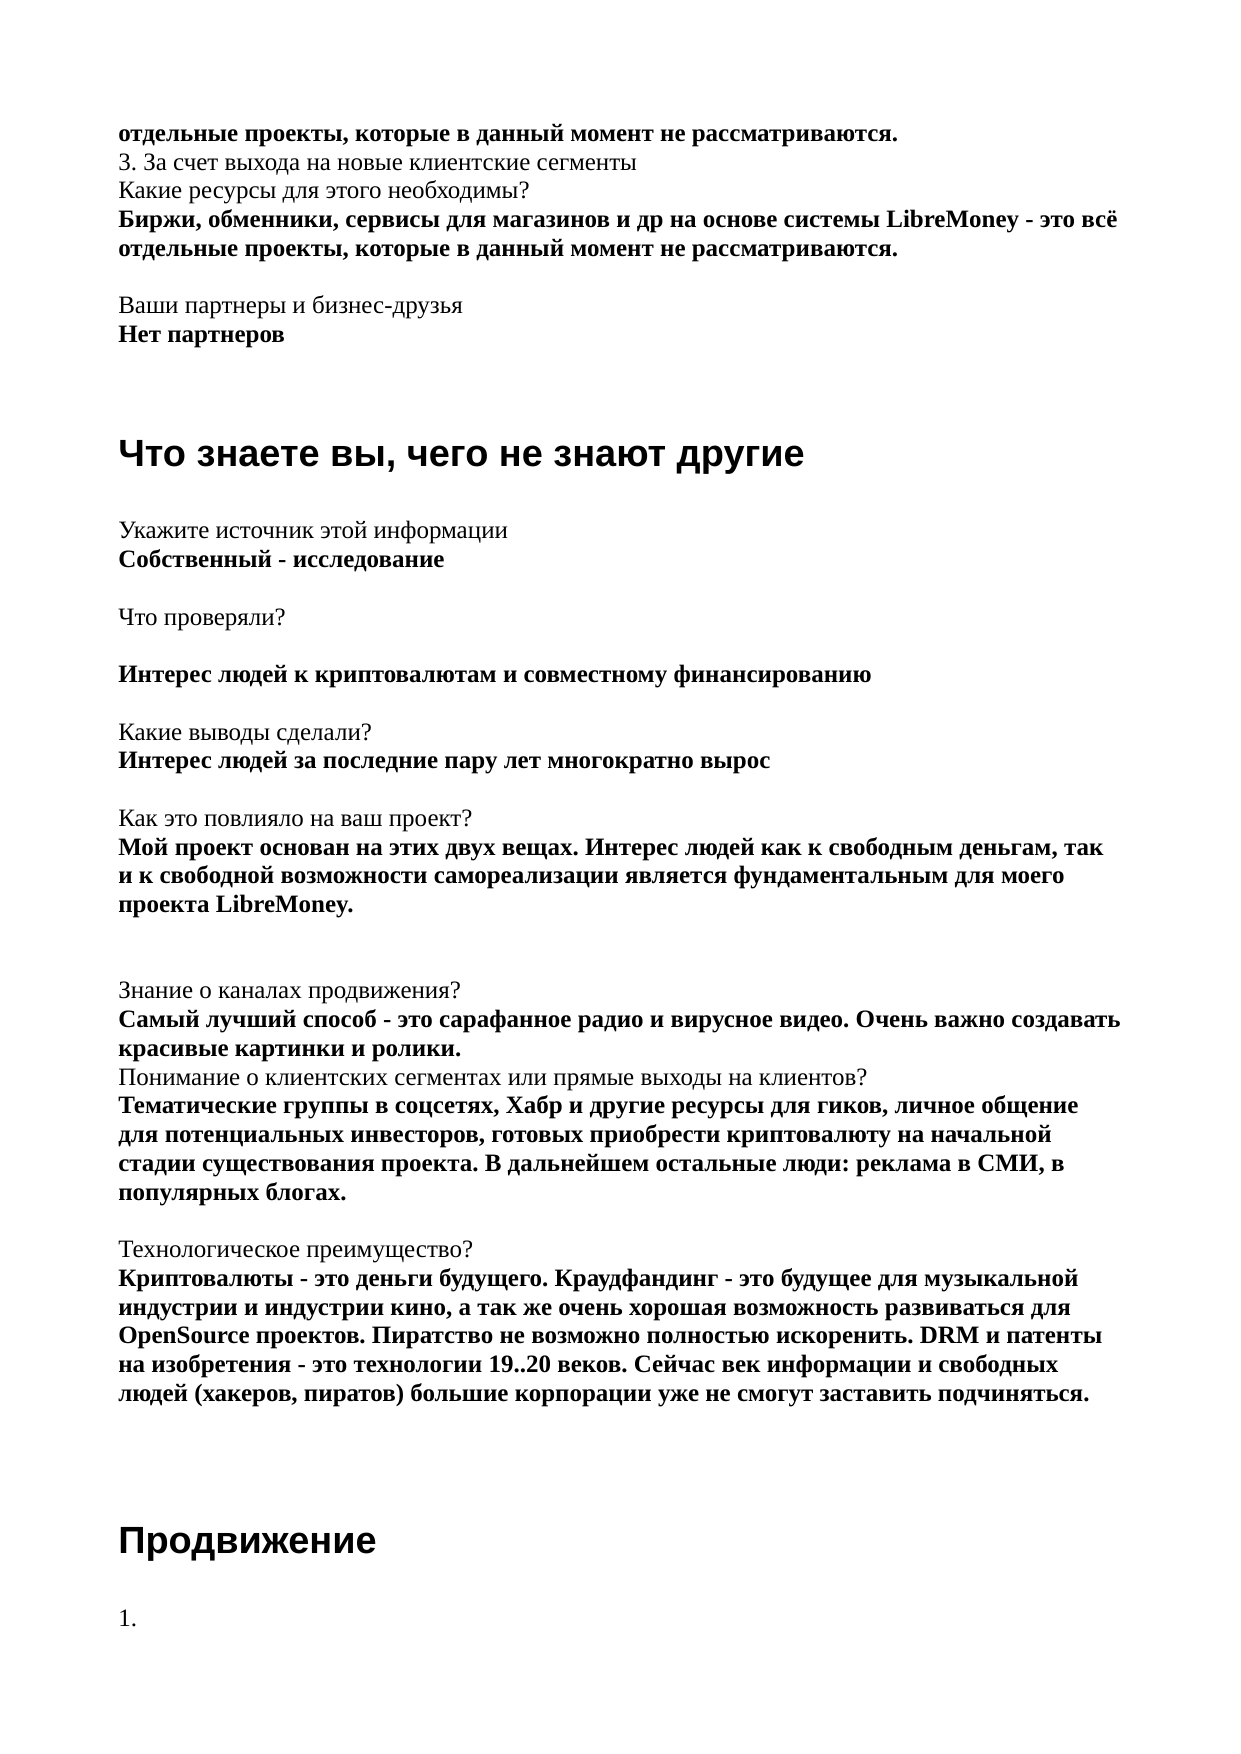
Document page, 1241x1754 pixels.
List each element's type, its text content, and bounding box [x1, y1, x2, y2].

text Знание о каналах продвижения? [118, 976, 1122, 1004]
text Интерес людей за последние пару лет многократно вырос [118, 746, 1122, 774]
text Мой проект основан на этих двух вещах. Интерес людей как к свободным деньгам, так и к свободной возможности самореализации является фундаментальным для моего проекта LibreMoney. [118, 832, 1122, 918]
text Что проверяли? [118, 602, 1122, 631]
text Понимание о клиентских сегментах или прямые выходы на клиентов? [118, 1062, 1122, 1091]
text Самый лучший способ - это сарафанное радио и вирусное видео. Очень важно создавать красивые картинки и ролики. [118, 1004, 1122, 1062]
text Тематические группы в соцсетях, Хабр и другие ресурсы для гиков, личное общение для потенциальных инвесторов, готовых приобрести криптовалюту на начальной стадии существования проекта. В дальнейшем остальные люди: реклама в СМИ, в популярных блогах. [118, 1091, 1122, 1206]
text Укажите источник этой информации [118, 516, 1122, 544]
text отдельные проекты, которые в данный момент не рассматриваются. [118, 118, 1122, 147]
text Собственный - исследование [118, 544, 1122, 573]
subtitle Что знаете вы, чего не знают другие [118, 431, 1122, 474]
text Какие выводы сделали? [118, 717, 1122, 746]
subtitle Продвижение [118, 1518, 1122, 1562]
text Нет партнеров [118, 319, 1122, 348]
text 3. За счет выхода на новые клиентские сегменты [118, 147, 1122, 176]
text Интерес людей к криптовалютам и совместному финансированию [118, 659, 1122, 688]
text Технологическое преимущество? [118, 1234, 1122, 1263]
text Ваши партнеры и бизнес-друзья [118, 291, 1122, 319]
text 1. [118, 1603, 1122, 1632]
text Какие ресурсы для этого необходимы? [118, 176, 1122, 204]
text Как это повлияло на ваш проект? [118, 803, 1122, 832]
text Криптовалюты - это деньги будущего. Краудфандинг - это будущее для музыкальной индустрии и индустрии кино, а так же очень хорошая возможность развиваться для OpenSource проектов. Пиратство не возможно полностью искоренить. DRM и патенты на изобретения - это технологии 19..20 веков. Сейчас век информации и свободных людей (хакеров, пиратов) большие корпорации уже не смогут заставить подчиняться. [118, 1263, 1122, 1407]
text Биржи, обменники, сервисы для магазинов и др на основе системы LibreMoney - это всё отдельные проекты, которые в данный момент не рассматриваются. [118, 204, 1122, 262]
